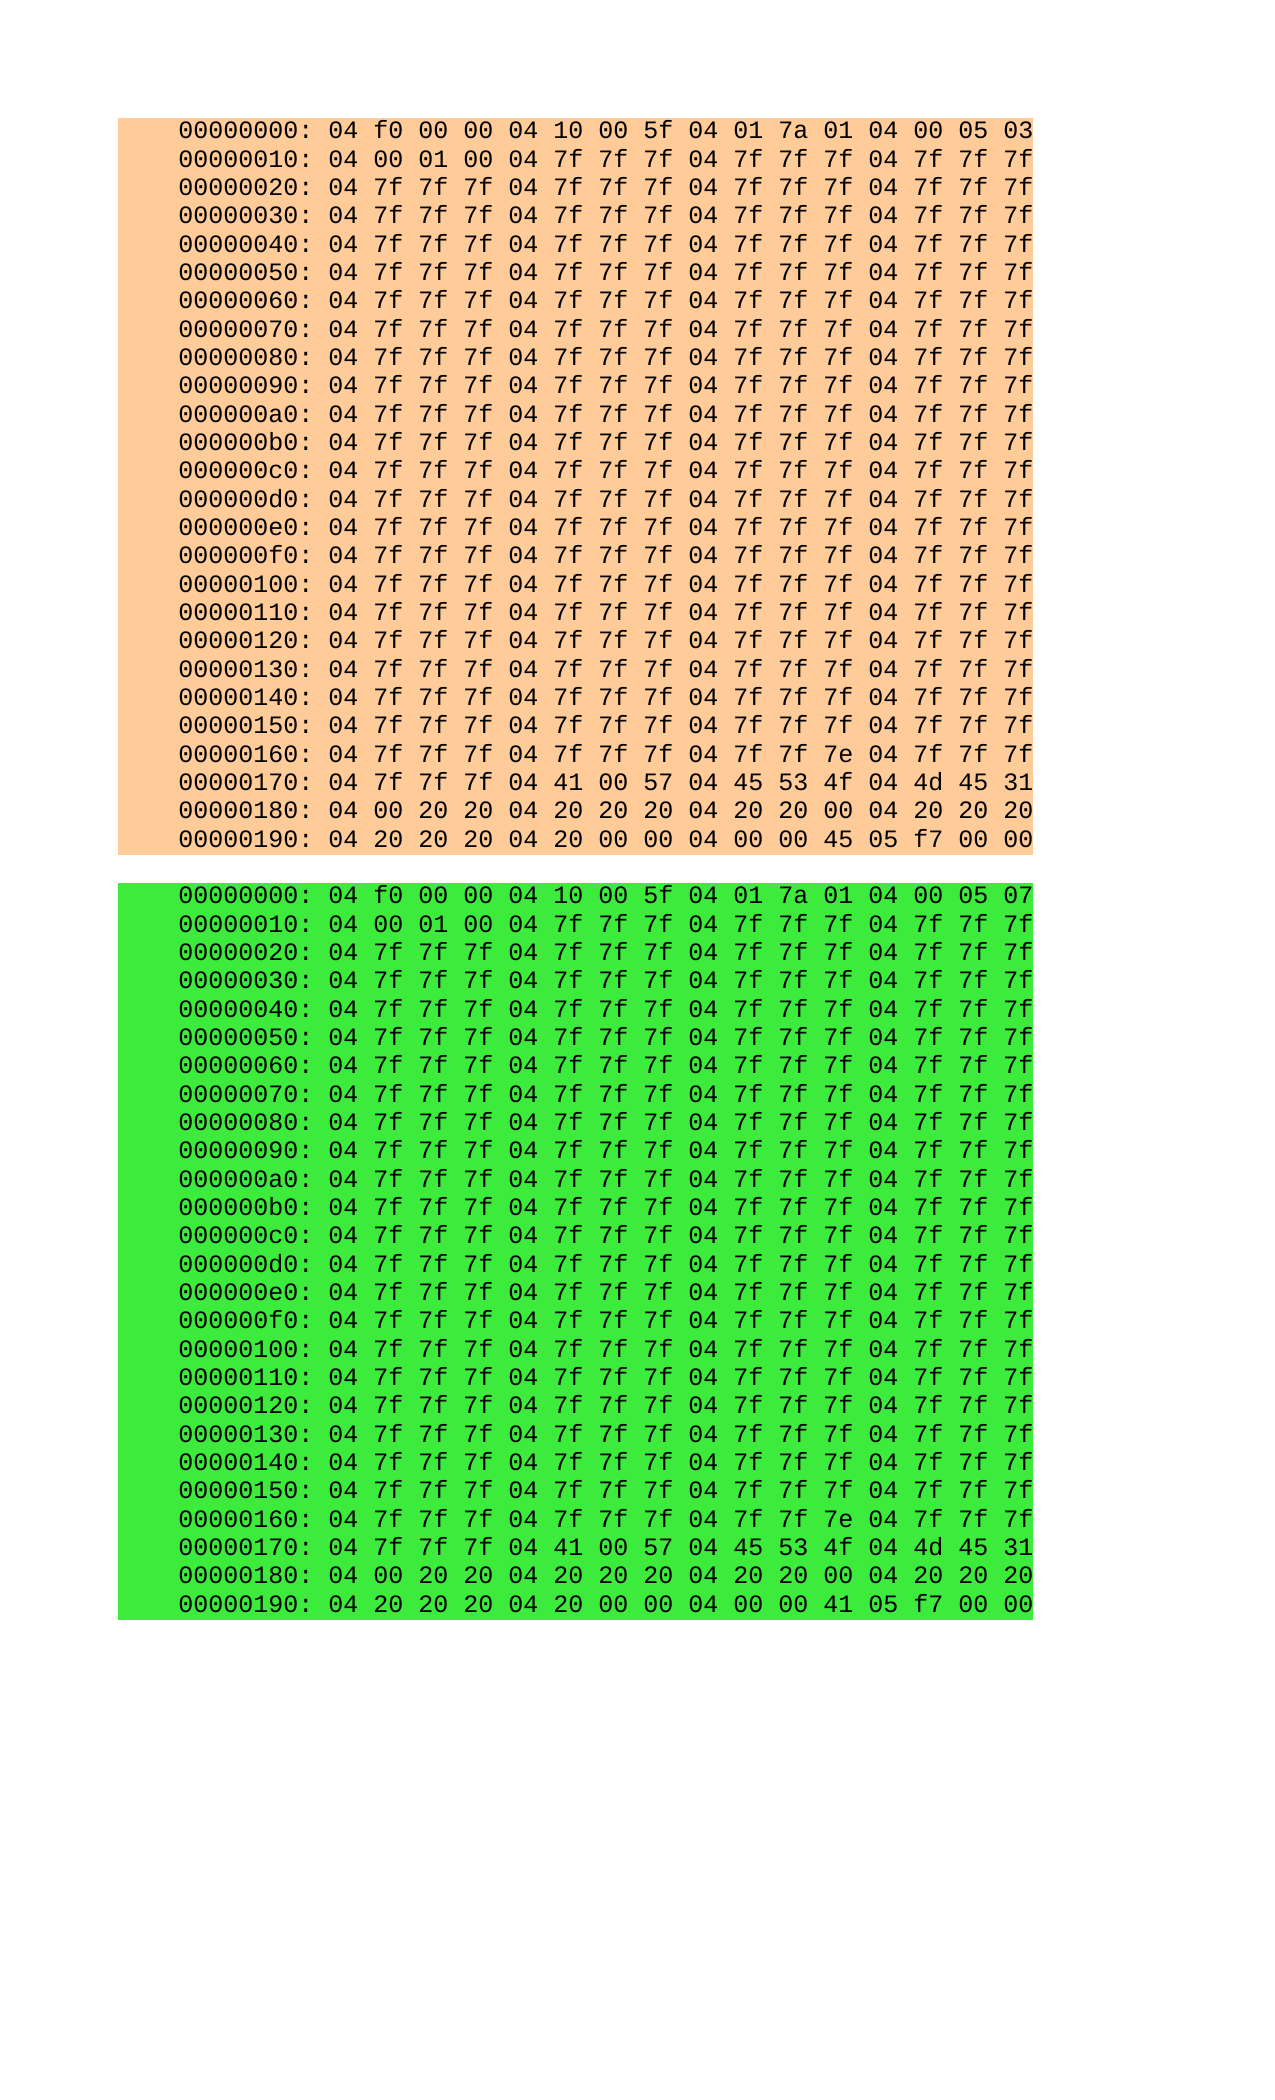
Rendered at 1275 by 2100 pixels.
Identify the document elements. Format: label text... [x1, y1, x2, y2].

text 00000000: 04 f0 00 00 04 10 00 5f 04 01 7a 01 04 00 05 03 00000010: 04 00 01 00 04 7f 7f 7f 04 7f 7f 7f 04 7f 7f 7f 00000020: 04 7f 7f 7f 04 7f 7f 7f 04 7f 7f 7f 04 7f 7f 7f 00000030: 04 7f 7f 7f 04 7f 7f 7f 04 7f 7f 7f 04 7f 7f 7f 00000040: 04 7f 7f 7f 04 7f 7f 7f 04 7f 7f 7f 04 7f 7f 7f 00000050: 04 7f 7f 7f 04 7f 7f 7f 04 7f 7f 7f 04 7f 7f 7f 00000060: 04 7f 7f 7f 04 7f 7f 7f 04 7f 7f 7f 04 7f 7f 7f 00000070: 04 7f 7f 7f 04 7f 7f 7f 04 7f 7f 7f 04 7f 7f 7f 00000080: 04 7f 7f 7f 04 7f 7f 7f 04 7f 7f 7f 04 7f 7f 7f 00000090: 04 7f 7f 7f 04 7f 7f 7f 04 7f 7f 7f 04 7f 7f 7f 000000a0: 04 7f 7f 7f 04 7f 7f 7f 04 7f 7f 7f 04 7f 7f 7f 000000b0: 04 7f 7f 7f 04 7f 7f 7f 04 7f 7f 7f 04 7f 7f 7f 000000c0: 04 7f 7f 7f 04 7f 7f 7f 04 7f 7f 7f 04 7f 7f 7f 000000d0: 04 7f 7f 7f 04 7f 7f 7f 04 7f 7f 7f 04 7f 7f 7f 000000e0: 04 7f 7f 7f 04 7f 7f 7f 04 7f 7f 7f 04 7f 7f 7f 000000f0: 04 7f 7f 7f 04 7f 7f 7f 04 7f 7f 7f 04 7f 7f 7f 00000100: 04 7f 7f 7f 04 7f 7f 7f 04 7f 7f 7f 04 7f 7f 7f 00000110: 04 7f 7f 7f 04 7f 7f 7f 04 7f 7f 7f 04 7f 7f 7f 00000120: 04 7f 7f 7f 04 7f 7f 7f 04 7f 7f 7f 04 7f 7f 7f 00000130: 04 7f 7f 7f 04 7f 7f 7f 04 7f 7f 7f 04 7f 7f 7f 00000140: 04 7f 7f 7f 04 7f 7f 7f 04 7f 7f 7f 04 7f 7f 7f 00000150: 04 7f 7f 7f 04 7f 7f 7f 04 7f 7f 7f 04 7f 7f 7f 00000160: 04 7f 7f 7f 04 7f 7f 7f 04 7f 7f 7e 04 7f 7f 7f 00000170: 04 7f 7f 7f 04 41 00 57 04 45 53 4f 04 4d 45 31 00000180: 04 00 20 20 04 20 20 20 04 20 20 00 04 20 20 20 00000190: 04 20 20 20 04 20 00 00 04 00 00 45 05 f7 00 00 [118, 118, 1157, 855]
text 00000000: 04 f0 00 00 04 10 00 5f 04 01 7a 01 04 00 05 07 00000010: 04 00 01 00 04 7f 7f 7f 04 7f 7f 7f 04 7f 7f 7f 00000020: 04 7f 7f 7f 04 7f 7f 7f 04 7f 7f 7f 04 7f 7f 7f 00000030: 04 7f 7f 7f 04 7f 7f 7f 04 7f 7f 7f 04 7f 7f 7f 00000040: 04 7f 7f 7f 04 7f 7f 7f 04 7f 7f 7f 04 7f 7f 7f 00000050: 04 7f 7f 7f 04 7f 7f 7f 04 7f 7f 7f 04 7f 7f 7f 00000060: 04 7f 7f 7f 04 7f 7f 7f 04 7f 7f 7f 04 7f 7f 7f 00000070: 04 7f 7f 7f 04 7f 7f 7f 04 7f 7f 7f 04 7f 7f 7f 00000080: 04 7f 7f 7f 04 7f 7f 7f 04 7f 7f 7f 04 7f 7f 7f 00000090: 04 7f 7f 7f 04 7f 7f 7f 04 7f 7f 7f 04 7f 7f 7f 000000a0: 04 7f 7f 7f 04 7f 7f 7f 04 7f 7f 7f 04 7f 7f 7f 000000b0: 04 7f 7f 7f 04 7f 7f 7f 04 7f 7f 7f 04 7f 7f 7f 000000c0: 04 7f 7f 7f 04 7f 7f 7f 04 7f 7f 7f 04 7f 7f 7f 000000d0: 04 7f 7f 7f 04 7f 7f 7f 04 7f 7f 7f 04 7f 7f 7f 000000e0: 04 7f 7f 7f 04 7f 7f 7f 04 7f 7f 7f 04 7f 7f 7f 000000f0: 04 7f 7f 7f 04 7f 7f 7f 04 7f 7f 7f 04 7f 7f 7f 00000100: 04 7f 7f 7f 04 7f 7f 7f 04 7f 7f 7f 04 7f 7f 7f 00000110: 04 7f 7f 7f 04 7f 7f 7f 04 7f 7f 7f 04 7f 7f 7f 00000120: 04 7f 7f 7f 04 7f 7f 7f 04 7f 7f 7f 04 7f 7f 7f 00000130: 04 7f 7f 7f 04 7f 7f 7f 04 7f 7f 7f 04 7f 7f 7f 00000140: 04 7f 7f 7f 04 7f 7f 7f 04 7f 7f 7f 04 7f 7f 7f 00000150: 04 7f 7f 7f 04 7f 7f 7f 04 7f 7f 7f 04 7f 7f 7f 00000160: 04 7f 7f 7f 04 7f 7f 7f 04 7f 7f 7e 04 7f 7f 7f 00000170: 04 7f 7f 7f 04 41 00 57 04 45 53 4f 04 4d 45 31 00000180: 04 00 20 20 04 20 20 20 04 20 20 00 04 20 20 20 00000190: 04 20 20 20 04 20 00 00 04 00 00 41 05 f7 00 00 [118, 883, 1157, 1620]
